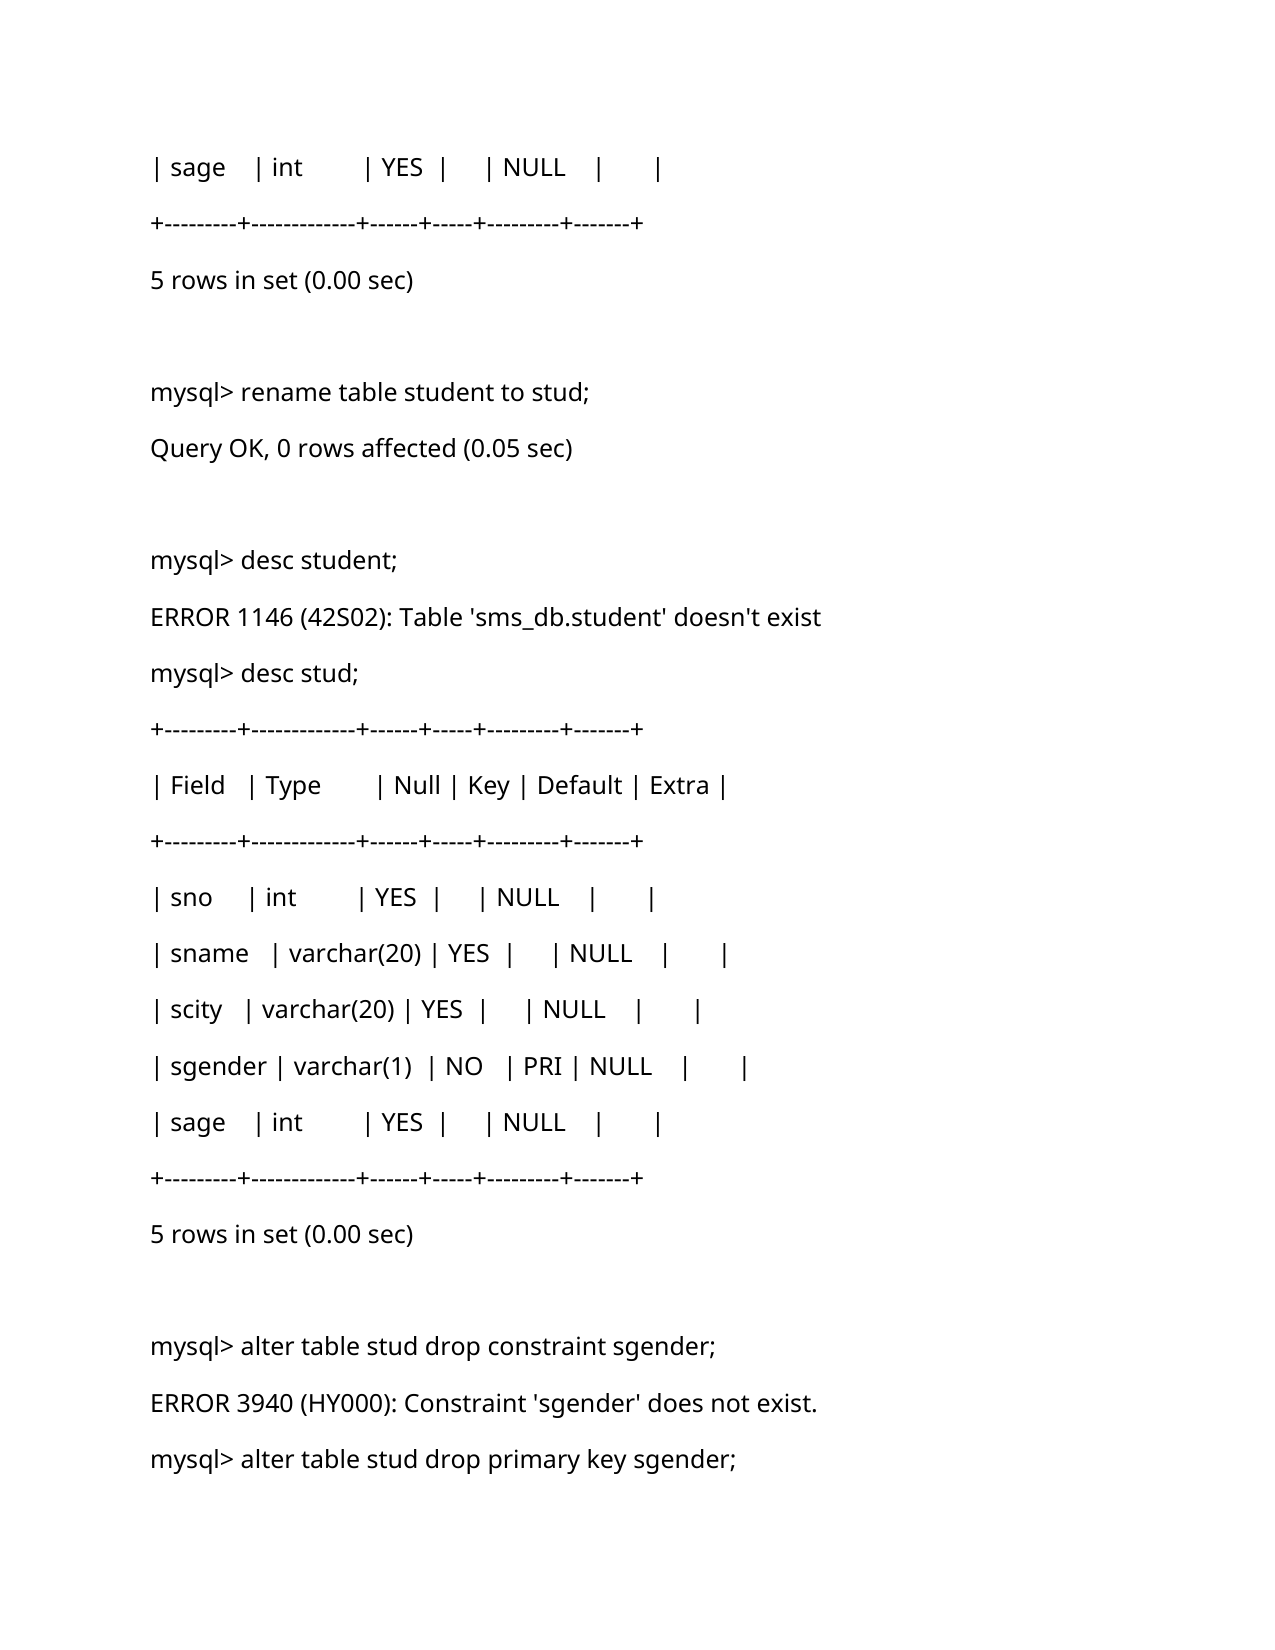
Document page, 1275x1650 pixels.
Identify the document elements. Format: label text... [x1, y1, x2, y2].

text mysql> rename table student to stud; [150, 374, 1125, 409]
text mysql> alter table stud drop constraint sgender; [150, 1329, 1125, 1363]
text | Field | Type | Null | Key | Default | Extra | [150, 768, 1125, 802]
text ERROR 1146 (42S02): Table 'sms_db.student' doesn't exist [150, 599, 1125, 633]
text mysql> desc student; [150, 543, 1125, 577]
text | sname | varchar(20) | YES | | NULL | | [150, 936, 1125, 970]
text | sno | int | YES | | NULL | | [150, 880, 1125, 914]
text mysql> alter table stud drop primary key sgender; [150, 1441, 1125, 1475]
text 5 rows in set (0.00 sec) [150, 1217, 1125, 1251]
text +---------+-------------+------+-----+---------+-------+ [150, 206, 1125, 240]
text | scity | varchar(20) | YES | | NULL | | [150, 992, 1125, 1026]
text | sgender | varchar(1) | NO | PRI | NULL | | [150, 1048, 1125, 1082]
text | sage | int | YES | | NULL | | [150, 1104, 1125, 1138]
text 5 rows in set (0.00 sec) [150, 262, 1125, 296]
text mysql> desc stud; [150, 655, 1125, 689]
text +---------+-------------+------+-----+---------+-------+ [150, 824, 1125, 858]
text ERROR 3940 (HY000): Constraint 'sgender' does not exist. [150, 1385, 1125, 1419]
text +---------+-------------+------+-----+---------+-------+ [150, 1161, 1125, 1195]
text | sage | int | YES | | NULL | | [150, 150, 1125, 184]
text Query OK, 0 rows affected (0.05 sec) [150, 431, 1125, 465]
text +---------+-------------+------+-----+---------+-------+ [150, 711, 1125, 746]
